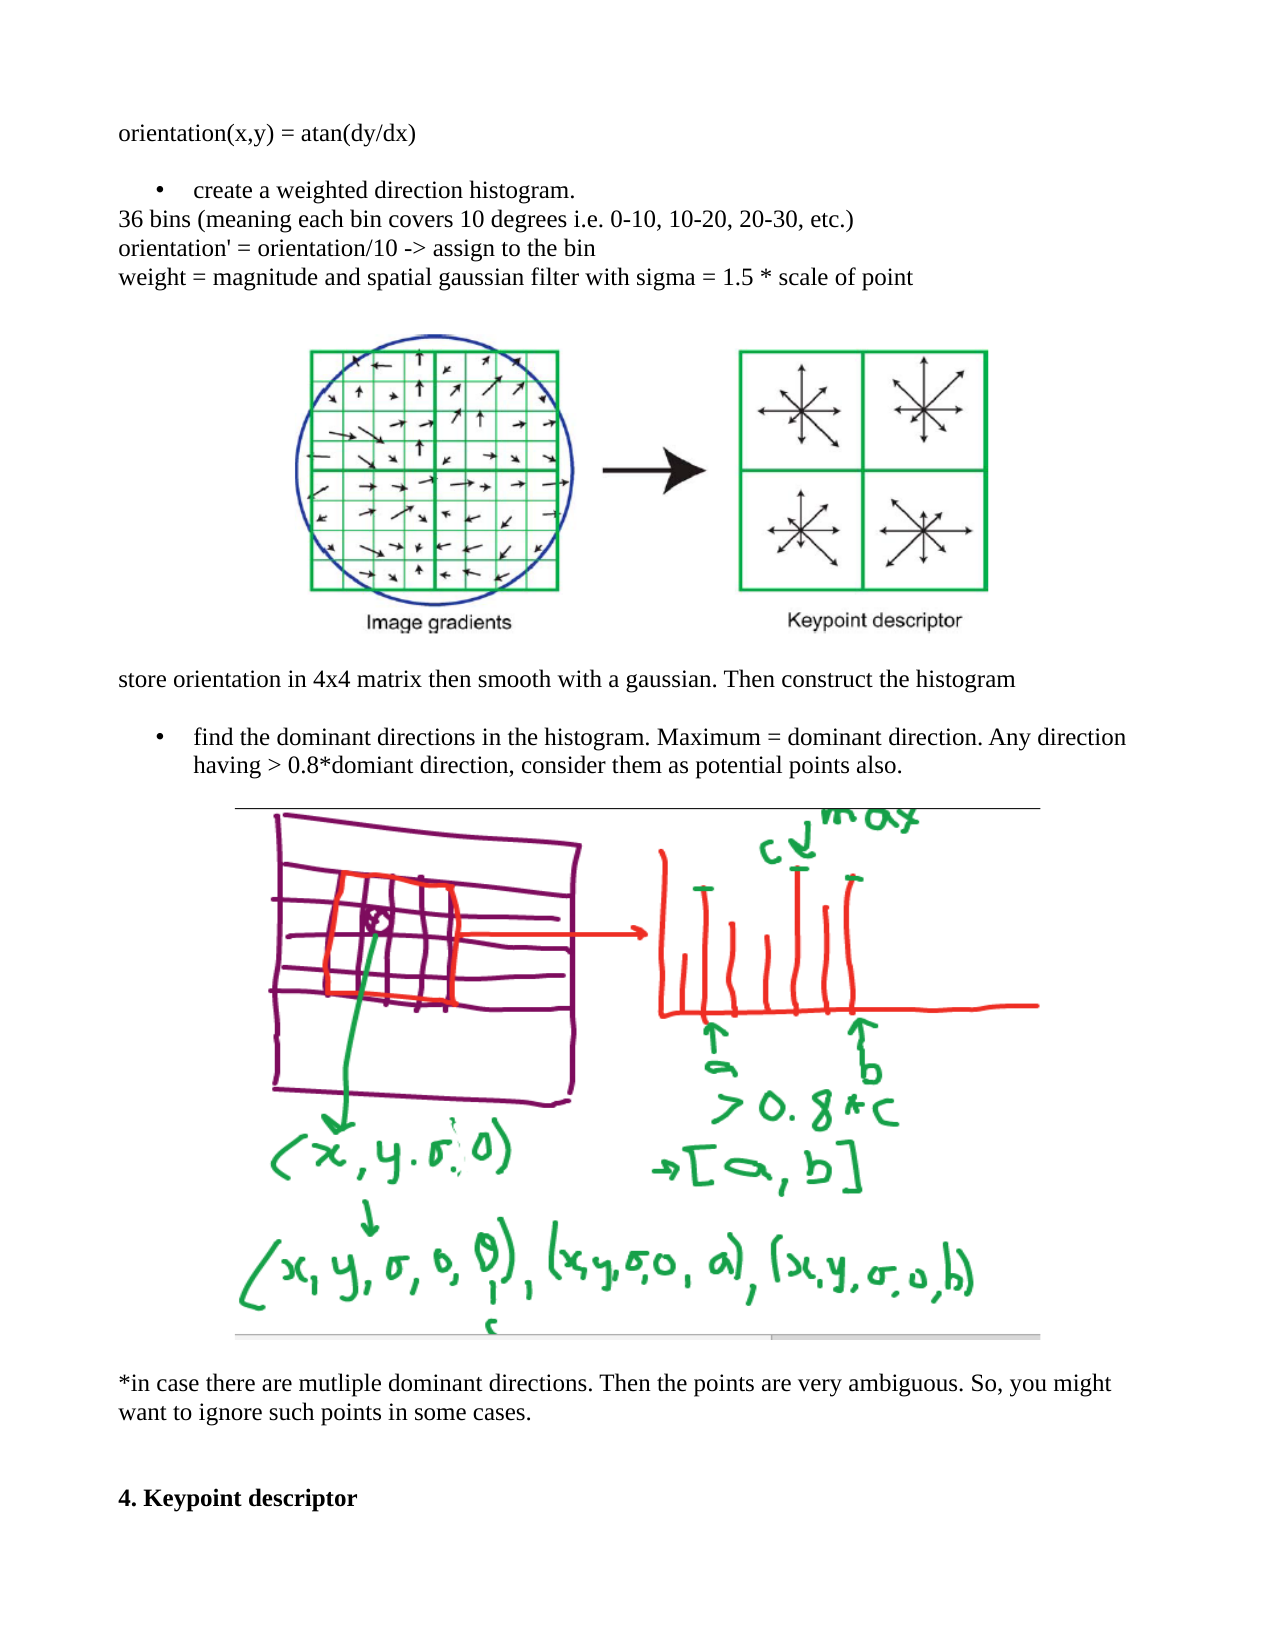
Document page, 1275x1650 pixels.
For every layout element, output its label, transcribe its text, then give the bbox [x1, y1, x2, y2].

text store orientation in 4x4 matrix then smooth with a gaussian. Then construct the histogram [118, 664, 1157, 693]
list find the dominant directions in the histogram. Maximum = dominant direction. Any direction having > 0.8*domiant direction, consider them as potential points also. [156, 722, 1157, 779]
text 36 bins (meaning each bin covers 10 degrees i.e. 0-10, 10-20, 20-30, etc.) [118, 204, 1157, 233]
text 4. Keypoint descriptor [118, 1483, 1157, 1512]
text *in case there are mutliple dominant directions. Then the points are very ambiguous. So, you might want to ignore such points in some cases. [118, 1368, 1157, 1425]
text weight = magnitude and spatial gaussian filter with sigma = 1.5 * scale of point [118, 262, 1157, 291]
list create a weighted direction histogram. [156, 176, 1157, 204]
text orientation' = orientation/10 -> assign to the bin [118, 233, 1157, 262]
text orientation(x,y) = atan(dy/dx) [118, 118, 1157, 147]
picture [234, 808, 1041, 1340]
